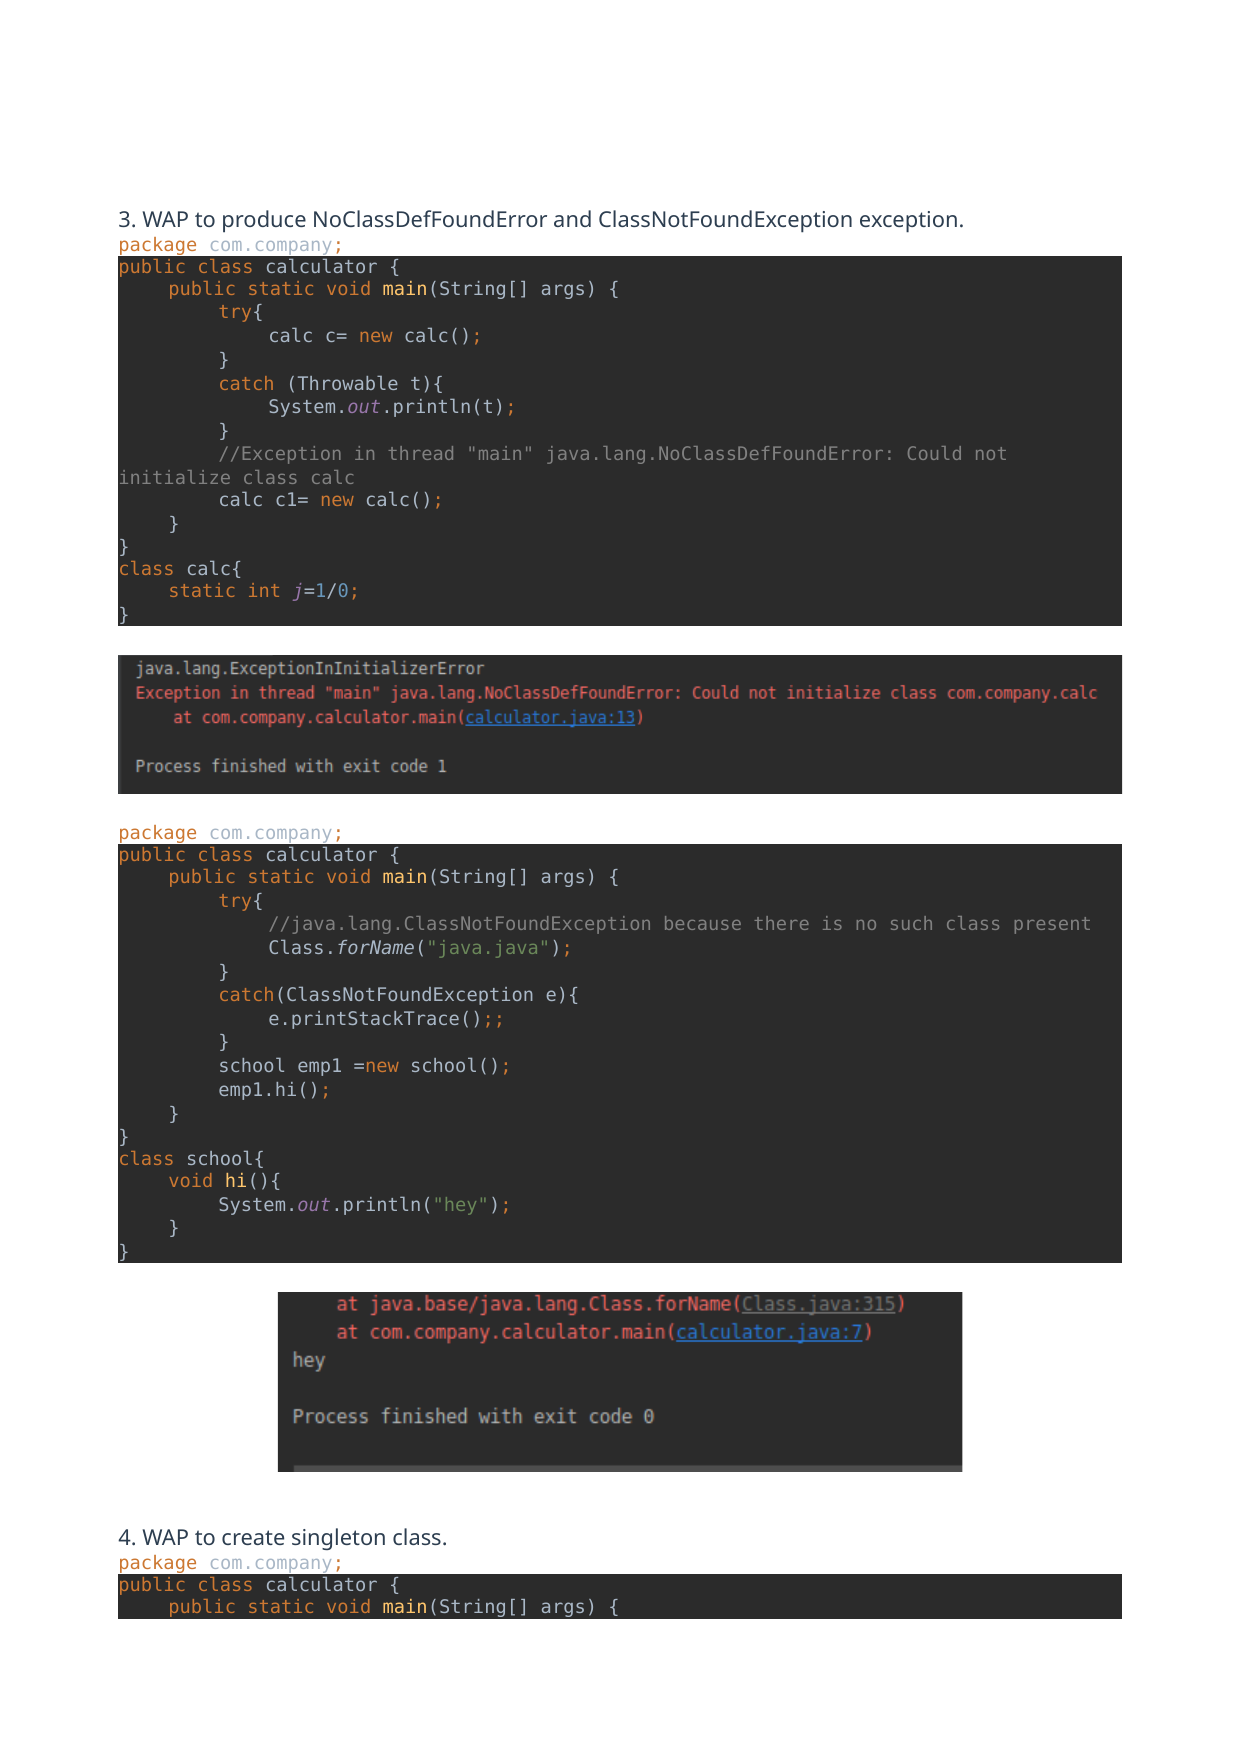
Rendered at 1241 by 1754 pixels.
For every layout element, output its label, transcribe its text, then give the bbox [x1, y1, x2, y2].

text } [118, 1032, 1122, 1055]
text public class calculator { [118, 844, 1122, 866]
text 3. WAP to produce NoClassDefFoundError and ClassNotFoundException exception. package com.company; [118, 204, 1122, 256]
text catch(ClassNotFoundException e){ [118, 984, 1122, 1008]
text calc c= new calc(); [118, 325, 1122, 349]
text } [118, 604, 1122, 626]
text e.printStackTrace();; [118, 1008, 1122, 1032]
picture [118, 655, 1123, 794]
text school emp1 =new school(); [118, 1055, 1122, 1079]
text } [118, 961, 1122, 984]
text public class calculator { [118, 1574, 1122, 1596]
text } [118, 349, 1122, 372]
text } [118, 1217, 1122, 1241]
text static int j=1/0; [118, 580, 1122, 604]
text try{ [118, 890, 1122, 913]
text System.out.println("hey"); [118, 1193, 1122, 1217]
text } [118, 1126, 1122, 1148]
text catch (Throwable t){ [118, 372, 1122, 396]
text try{ [118, 302, 1122, 325]
text class school{ [118, 1148, 1122, 1170]
text public static void main(String[] args) { [118, 866, 1122, 890]
text } [118, 513, 1122, 536]
text public static void main(String[] args) { [118, 278, 1122, 302]
text Class.forName("java.java"); [118, 937, 1122, 961]
text } [118, 536, 1122, 558]
text //java.lang.ClassNotFoundException because there is no such class present [118, 913, 1122, 937]
text class calc{ [118, 558, 1122, 580]
text //Exception in thread "main" java.lang.NoClassDefFoundError: Could not initialize class calc [118, 443, 1122, 489]
text System.out.println(t); [118, 396, 1122, 420]
text } [118, 1102, 1122, 1126]
text void hi(){ [118, 1170, 1122, 1193]
text public class calculator { [118, 256, 1122, 278]
text package com.company; [118, 822, 1122, 844]
text public static void main(String[] args) { [118, 1596, 1122, 1619]
text emp1.hi(); [118, 1079, 1122, 1102]
picture [277, 1292, 963, 1472]
text } [118, 420, 1122, 443]
text calc c1= new calc(); [118, 489, 1122, 513]
text } [118, 1241, 1122, 1263]
text 4. WAP to create singleton class. package com.company; [118, 1522, 1122, 1574]
